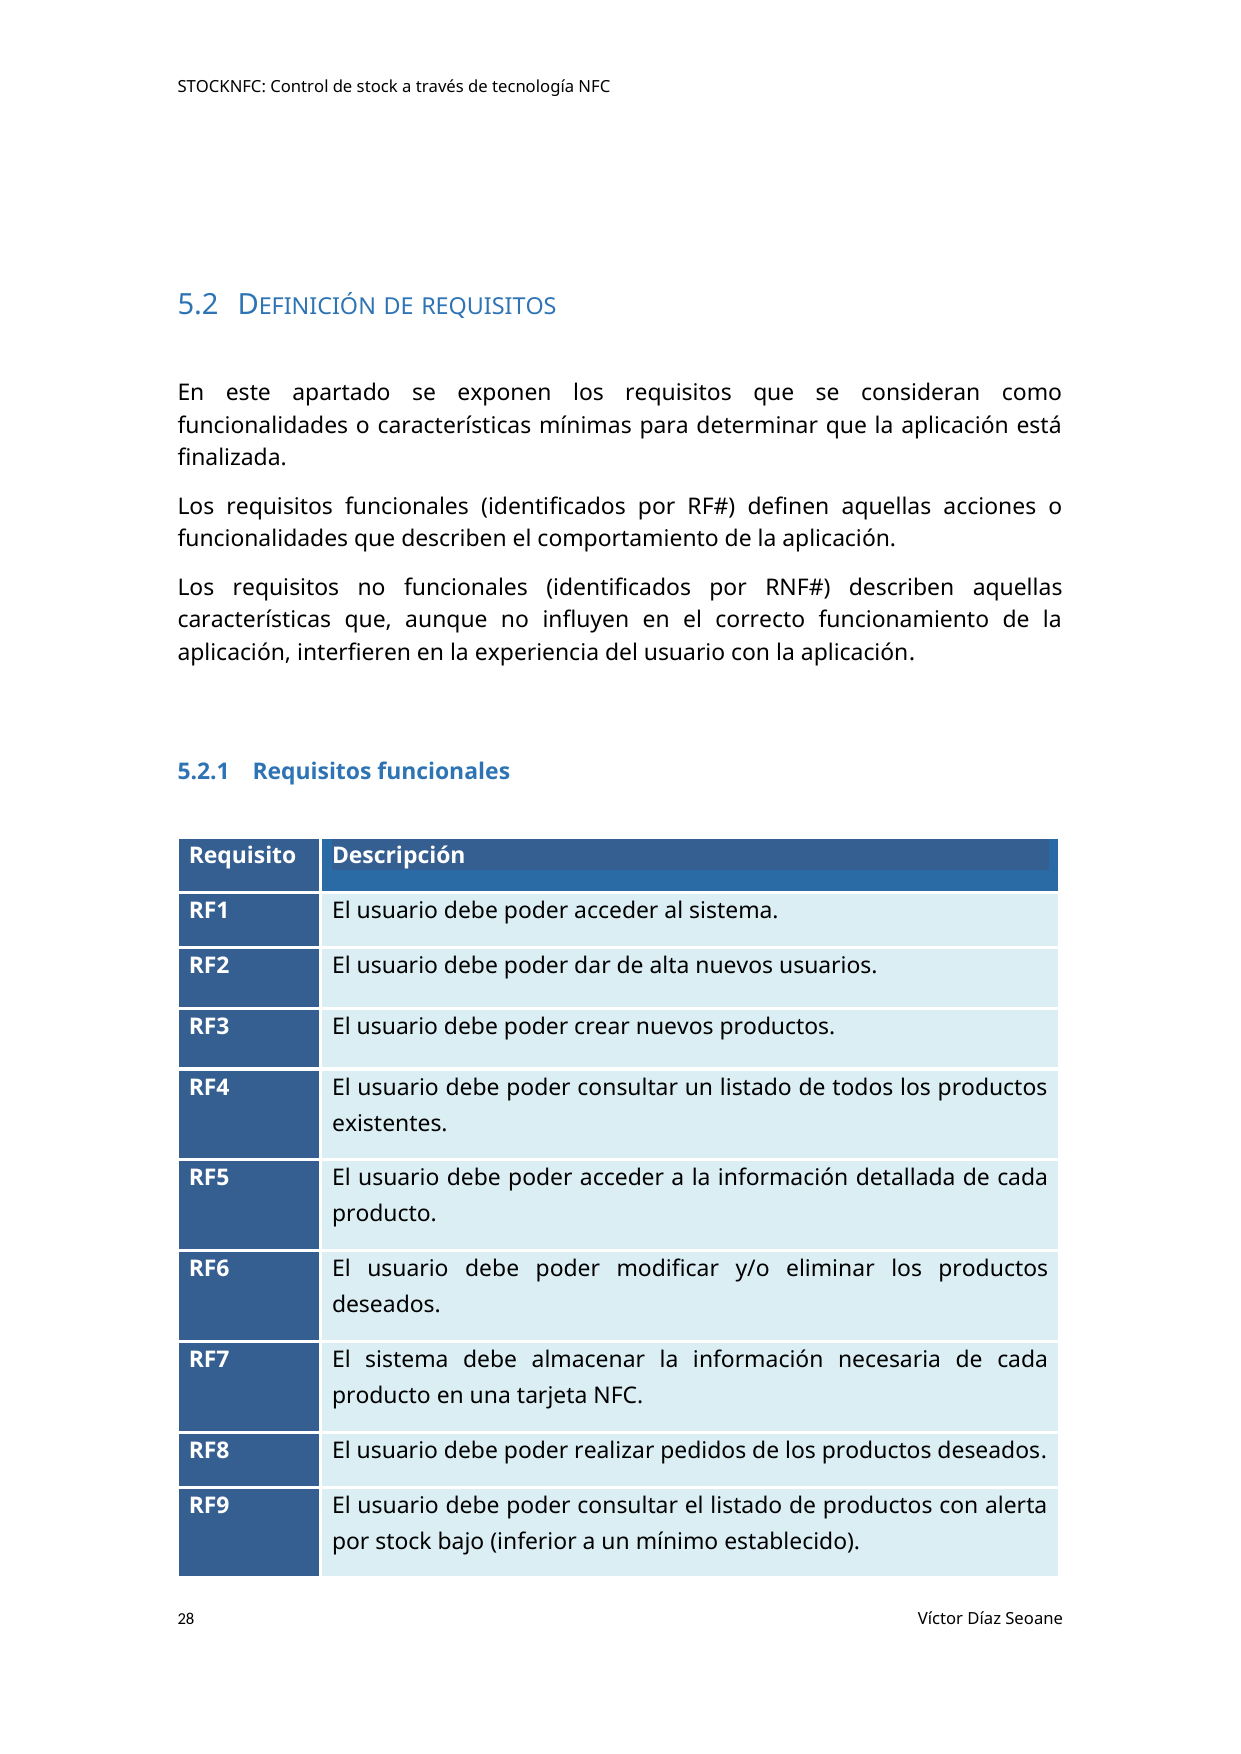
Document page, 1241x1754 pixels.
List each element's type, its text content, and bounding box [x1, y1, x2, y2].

table_cell El usuario debe poder crear nuevos productos. [322, 1010, 1058, 1067]
table_cell RF9 [179, 1489, 319, 1576]
table_cell El usuario debe poder acceder al sistema. [322, 894, 1058, 946]
table_cell El usuario debe poder modificar y/o eliminar los productos deseados. [322, 1252, 1058, 1340]
table_cell El usuario debe poder consultar el listado de productos con alerta por stock bajo (inferior a un mínimo establecido). [322, 1489, 1058, 1576]
table_cell El sistema debe almacenar la información necesaria de cada producto en una tarjeta NFC. [322, 1343, 1058, 1431]
table_cell RF4 [179, 1071, 319, 1158]
text Los requisitos no funcionales (identificados por RNF#) describen aquellas características que, aunque no influyen en el correcto funcionamiento de la aplicación, interfieren en la experiencia del usuario con la aplicación. [177, 571, 1063, 668]
text En este apartado se exponen los requisitos que se consideran como funcionalidades o características mínimas para determinar que la aplicación está finalizada. [177, 376, 1063, 472]
table_cell RF7 [179, 1343, 319, 1431]
table_header Requisito [179, 839, 319, 891]
table_cell RF8 [179, 1434, 319, 1486]
table_cell El usuario debe poder consultar un listado de todos los productos existentes. [322, 1071, 1058, 1158]
table_cell RF6 [179, 1252, 319, 1340]
table_cell El usuario debe poder realizar pedidos de los productos deseados. [322, 1434, 1058, 1486]
table_header Descripción [322, 839, 1058, 891]
subtitle Requisitos funcionales [177, 755, 1063, 786]
subtitle Definición de requisitos [177, 283, 1063, 323]
table_cell RF2 [179, 949, 319, 1007]
table_cell RF3 [179, 1010, 319, 1067]
table_cell RF5 [179, 1161, 319, 1249]
table_cell El usuario debe poder acceder a la información detallada de cada producto. [322, 1161, 1058, 1249]
text Los requisitos funcionales (identificados por RF#) definen aquellas acciones o funcionalidades que describen el comportamiento de la aplicación. [177, 489, 1063, 553]
table_cell RF1 [179, 894, 319, 946]
table_cell El usuario debe poder dar de alta nuevos usuarios. [322, 949, 1058, 1007]
